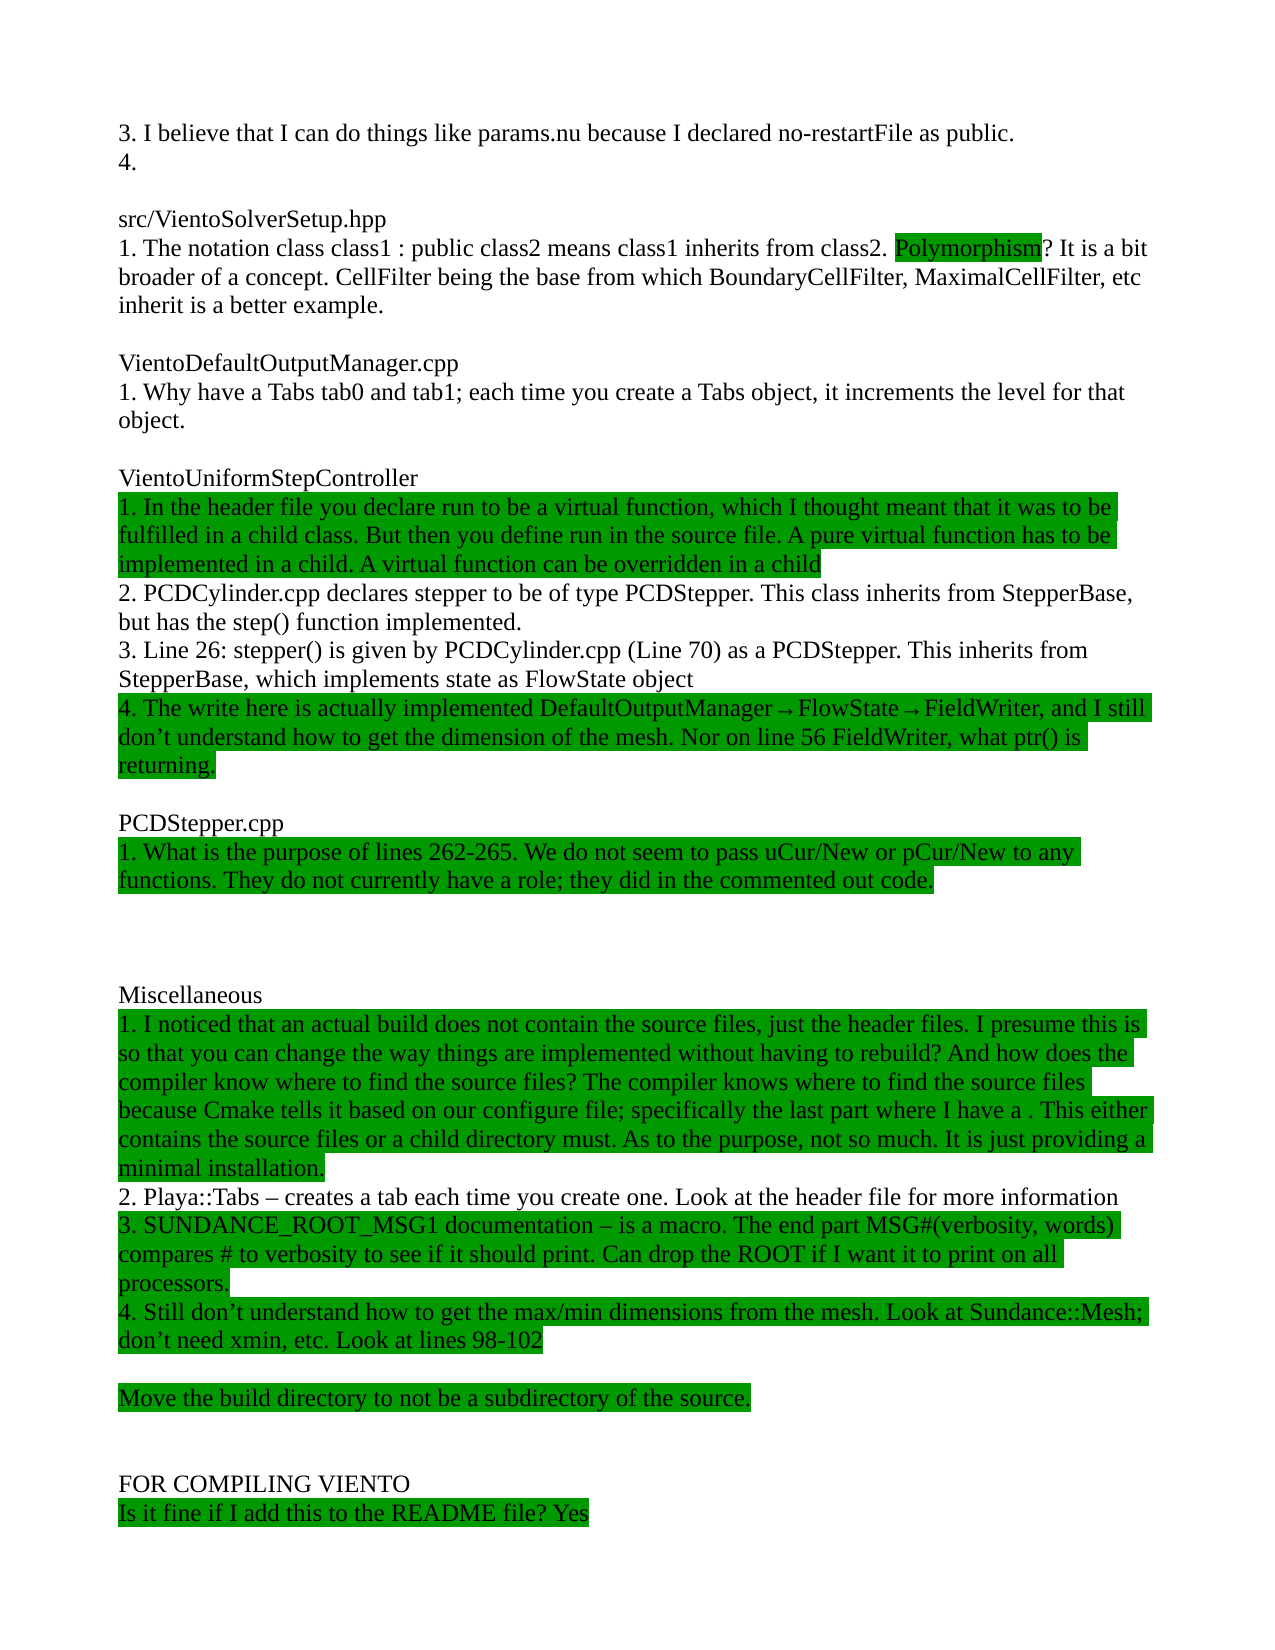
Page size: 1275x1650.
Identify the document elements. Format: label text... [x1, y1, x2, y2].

text 2. Playa::Tabs – creates a tab each time you create one. Look at the header file for more information [118, 1182, 1157, 1211]
text FOR COMPILING VIENTO [118, 1469, 1157, 1498]
text PCDStepper.cpp [118, 808, 1157, 837]
text VientoUniformStepController [118, 463, 1157, 492]
text 4. The write here is actually implemented DefaultOutputManager→FlowState→FieldWriter, and I still don’t understand how to get the dimension of the mesh. Nor on line 56 FieldWriter, what ptr() is returning. [118, 693, 1157, 779]
text 1. The notation class class1 : public class2 means class1 inherits from class2. Polymorphism? It is a bit broader of a concept. CellFilter being the base from which BoundaryCellFilter, MaximalCellFilter, etc inherit is a better example. [118, 233, 1157, 319]
text Is it fine if I add this to the README file? Yes [118, 1498, 1157, 1527]
text src/VientoSolverSetup.hpp [118, 204, 1157, 233]
text 4. Still don’t understand how to get the max/min dimensions from the mesh. Look at Sundance::Mesh; don’t need xmin, etc. Look at lines 98-102 [118, 1297, 1157, 1354]
text 1. In the header file you declare run to be a virtual function, which I thought meant that it was to be fulfilled in a child class. But then you define run in the source file. A pure virtual function has to be implemented in a child. A virtual function can be overridden in a child [118, 492, 1157, 578]
text Miscellaneous [118, 981, 1157, 1009]
text 3. SUNDANCE_ROOT_MSG1 documentation – is a macro. The end part MSG#(verbosity, words) compares # to verbosity to see if it should print. Can drop the ROOT if I want it to print on all processors. [118, 1211, 1157, 1297]
text 1. Why have a Tabs tab0 and tab1; each time you create a Tabs object, it increments the level for that object. [118, 377, 1157, 434]
text VientoDefaultOutputManager.cpp [118, 348, 1157, 377]
text 4. [118, 147, 1157, 176]
text 1. I noticed that an actual build does not contain the source files, just the header files. I presume this is so that you can change the way things are implemented without having to rebuild? And how does the compiler know where to find the source files? The compiler knows where to find the source files because Cmake tells it based on our configure file; specifically the last part where I have a . This either contains the source files or a child directory must. As to the purpose, not so much. It is just providing a minimal installation. [118, 1009, 1157, 1182]
text 1. What is the purpose of lines 262-265. We do not seem to pass uCur/New or pCur/New to any functions. They do not currently have a role; they did in the commented out code. [118, 837, 1157, 894]
text Move the build directory to not be a subdirectory of the source. [118, 1383, 1157, 1412]
text 2. PCDCylinder.cpp declares stepper to be of type PCDStepper. This class inherits from StepperBase, but has the step() function implemented. [118, 578, 1157, 636]
text 3. I believe that I can do things like params.nu because I declared no-restartFile as public. [118, 118, 1157, 147]
text 3. Line 26: stepper() is given by PCDCylinder.cpp (Line 70) as a PCDStepper. This inherits from StepperBase, which implements state as FlowState object [118, 636, 1157, 693]
